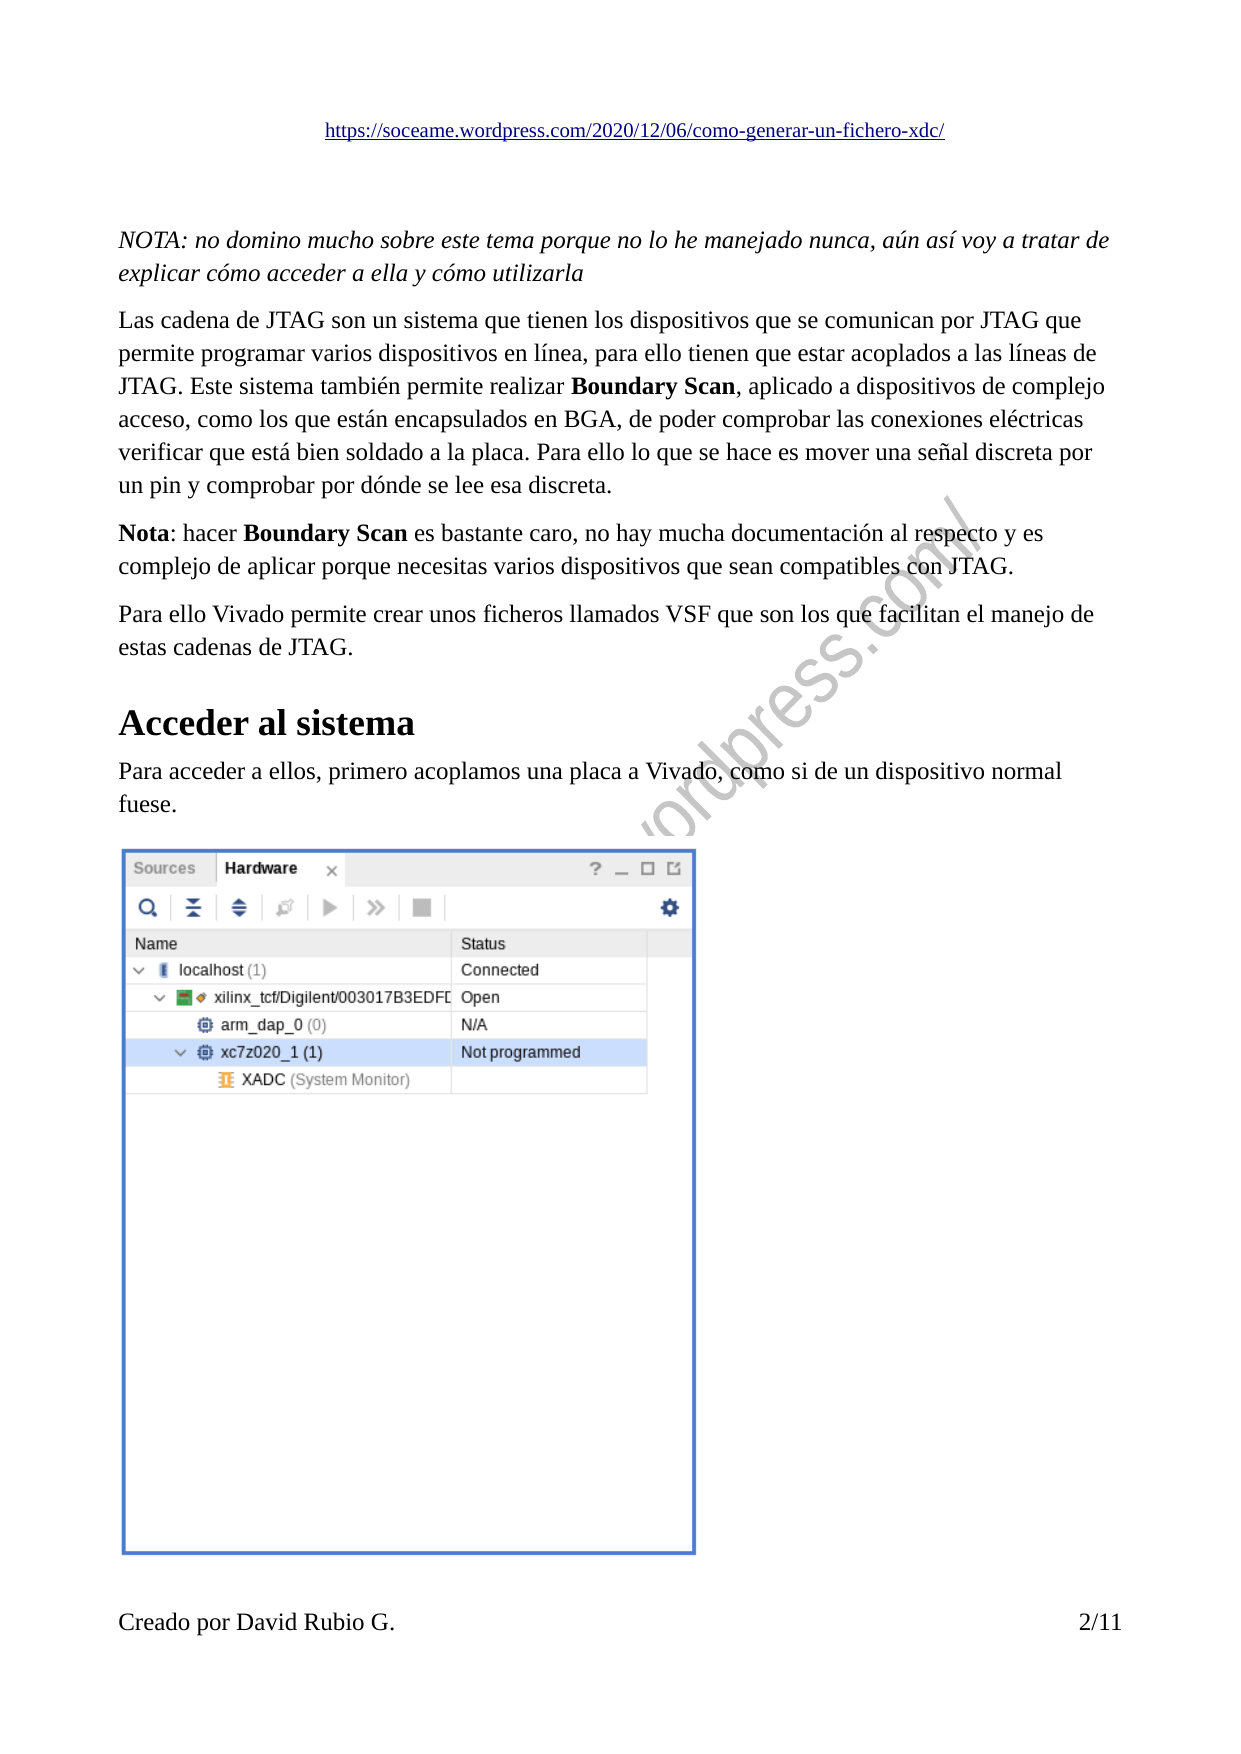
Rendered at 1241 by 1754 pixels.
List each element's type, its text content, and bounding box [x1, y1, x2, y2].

text Nota: hacer Boundary Scan es bastante caro, no hay mucha documentación al respecto y es complejo de aplicar porque necesitas varios dispositivos que sean compatibles con JTAG. [118, 518, 962, 580]
subtitle Acceder al sistema [118, 700, 1122, 743]
text Las cadena de JTAG son un sistema que tienen los dispositivos que se comunican por JTAG que permite programar varios dispositivos en línea, para ello tienen que estar acoplados a las líneas de JTAG. Este sistema también permite realizar Boundary Scan, aplicado a dispositivos de complejo acceso, como los que están encapsulados en BGA, de poder comprobar las conexiones eléctricas verificar que está bien soldado a la placa. Para ello lo que se hace es mover una señal discreta por un pin y comprobar por dónde se lee esa discreta. [118, 305, 1122, 499]
text Para ello Vivado permite crear unos ficheros llamados VSF que son los que facilitan el manejo de estas cadenas de JTAG. [118, 599, 1122, 660]
text Para acceder a ellos, primero acoplamos una placa a Vivado, como si de un dispositivo normal fuese. [118, 756, 1122, 817]
picture [118, 836, 704, 1563]
text Nota: hacer Boundary Scan es bastante caro, no hay mucha documentación al respecto y es complejo de aplicar porque necesitas varios dispositivos que sean compatibles con JTAG. [920, 518, 1122, 580]
text NOTA: no domino mucho sobre este tema porque no lo he manejado nunca, aún así voy a tratar de explicar cómo acceder a ella y cómo utilizarla [118, 225, 1122, 286]
